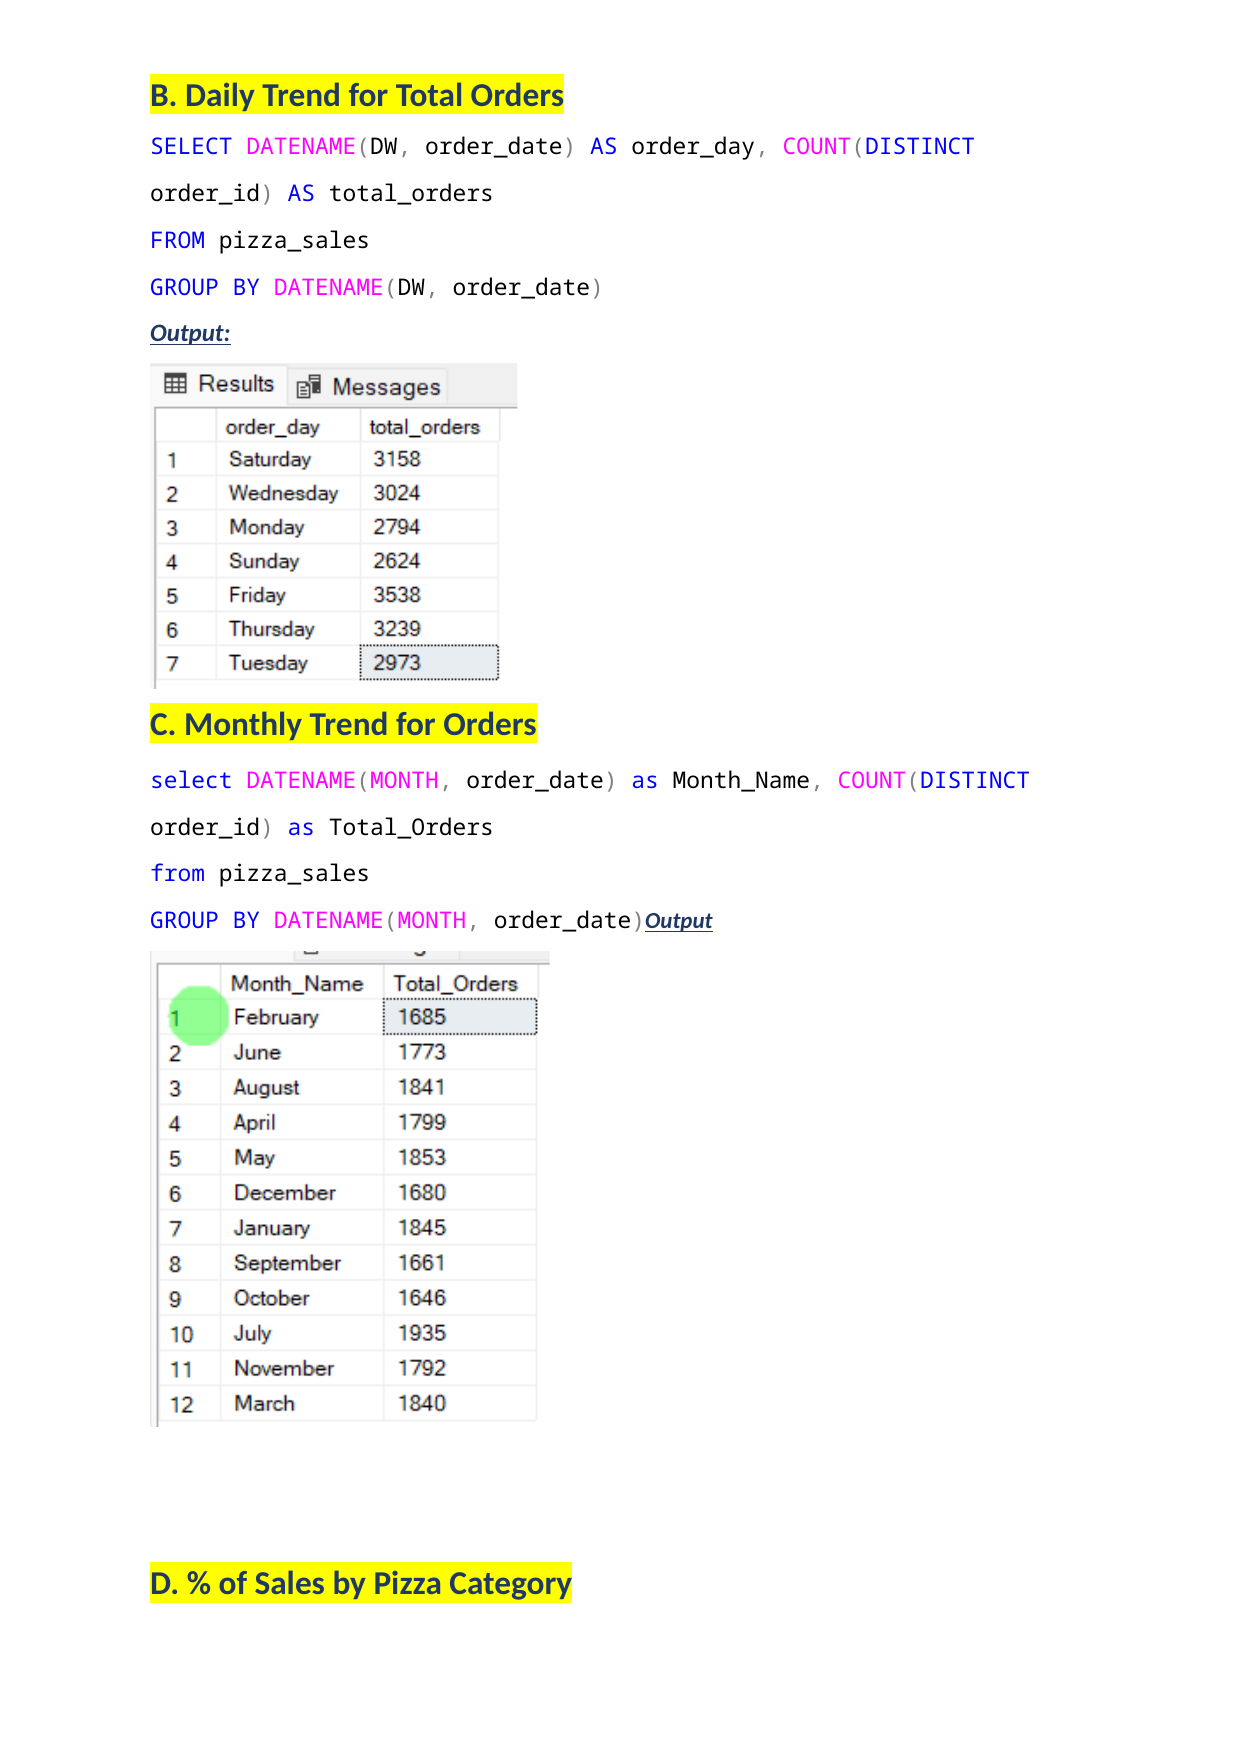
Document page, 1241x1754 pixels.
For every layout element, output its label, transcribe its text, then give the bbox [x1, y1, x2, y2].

text from pizza_sales [150, 857, 1090, 889]
text D. % of Sales by Pizza Category [150, 1562, 1090, 1603]
text Output: [150, 318, 1090, 348]
text C. Monthly Trend for Orders [150, 703, 1090, 743]
text select DATENAME(MONTH, order_date) as Month_Name, COUNT(DISTINCT order_id) as Total_Orders [150, 764, 1090, 842]
text GROUP BY DATENAME(MONTH, order_date)Output [150, 904, 1090, 936]
picture [150, 363, 518, 689]
picture [150, 951, 550, 1427]
text B. Daily Trend for Total Orders SELECT DATENAME(DW, order_date) AS order_day, COUNT(DISTINCT order_id) AS total_orders [150, 74, 1090, 208]
text GROUP BY DATENAME(DW, order_date) [150, 271, 1090, 302]
text FROM pizza_sales [150, 224, 1090, 255]
